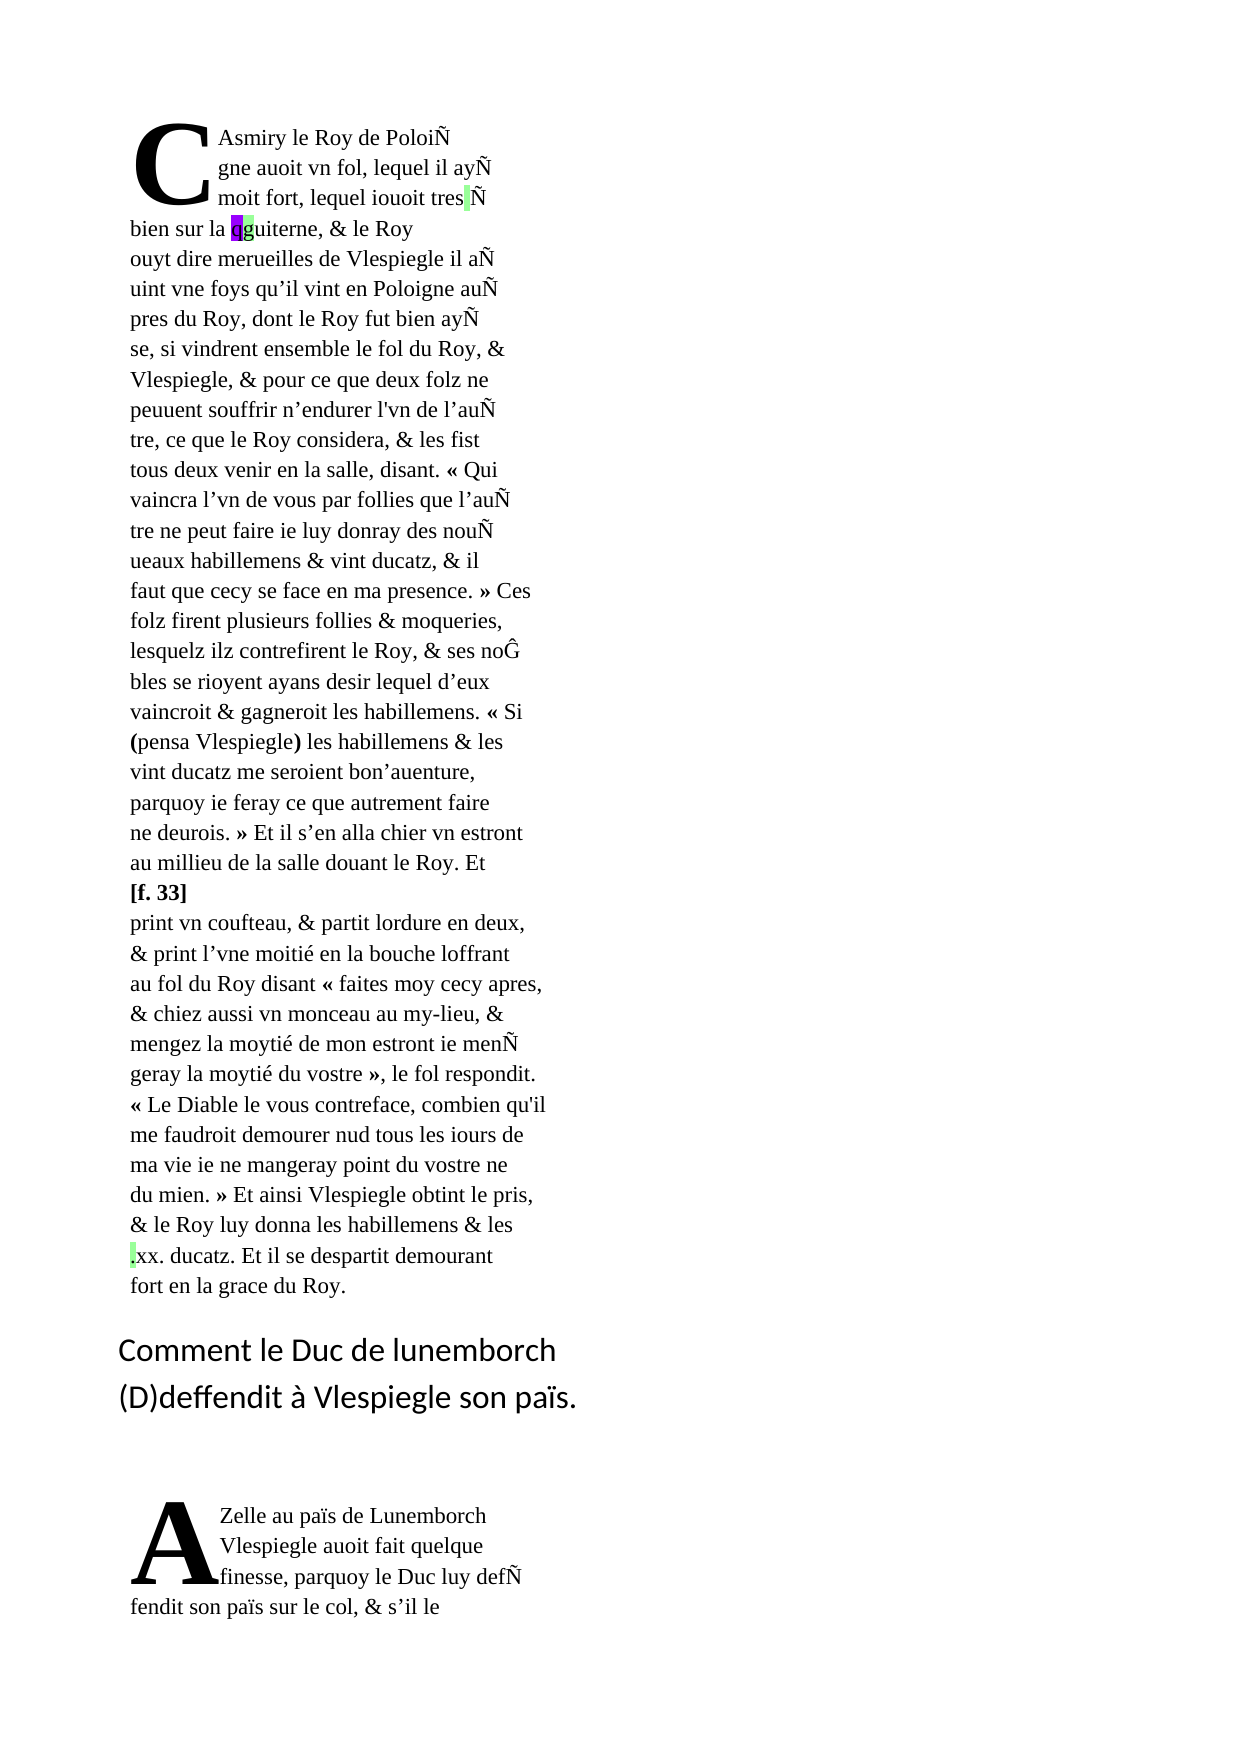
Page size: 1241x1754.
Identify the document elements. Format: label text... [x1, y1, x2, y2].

text CAsmiry le Roy de PoloiÑ gne auoit vn fol, lequel il ayÑ moit fort, lequel iouoit tres Ñ bien sur la qguiterne, & le Roy ouyt dire merueilles de Vlespiegle il aÑ uint vne foys qu’il vint en Poloigne auÑ pres du Roy, dont le Roy fut bien ayÑ se, si vindrent ensemble le fol du Roy, & Vlespiegle, & pour ce que deux folz ne peuuent souffrir n’endurer l'vn de l’auÑ tre, ce que le Roy considera, & les fist tous deux venir en la salle, disant. « Qui vaincra l’vn de vous par follies que l’auÑ tre ne peut faire ie luy donray des nouÑ ueaux habillemens & vint ducatz, & il faut que cecy se face en ma presence. » Ces folz firent plusieurs follies & moqueries, lesquelz ilz contrefirent le Roy, & ses noĜ bles se rioyent ayans desir lequel d’eux vaincroit & gagneroit les habillemens. « Si (pensa Vlespiegle) les habillemens & les vint ducatz me seroient bon’auenture, parquoy ie feray ce que autrement faire ne deurois. » Et il s’en alla chier vn estront au millieu de la salle douant le Roy. Et [f. 33] print vn coufteau, & partit lordure en deux, & print l’vne moitié en la bouche loffrant au fol du Roy disant « faites moy cecy apres, & chiez aussi vn monceau au my-lieu, & mengez la moytié de mon estront ie menÑ geray la moytié du vostre », le fol respondit. « Le Diable le vous contreface, combien qu'il me faudroit demourer nud tous les iours de ma vie ie ne mangeray point du vostre ne du mien. » Et ainsi Vlespiegle obtint le pris, & le Roy luy donna les habillemens & les .xx. ducatz. Et il se despartit demourant fort en la grace du Roy. [118, 118, 1122, 1304]
text Comment le Duc de lunemborch (D)deffendit à Vlespiegle son païs. [118, 1329, 1122, 1416]
text AZelle au païs de Lunemborch Vlespiegle auoit fait quelque finesse, parquoy le Duc luy defÑ fendit son païs sur le col, & s’il le [118, 1496, 1122, 1625]
